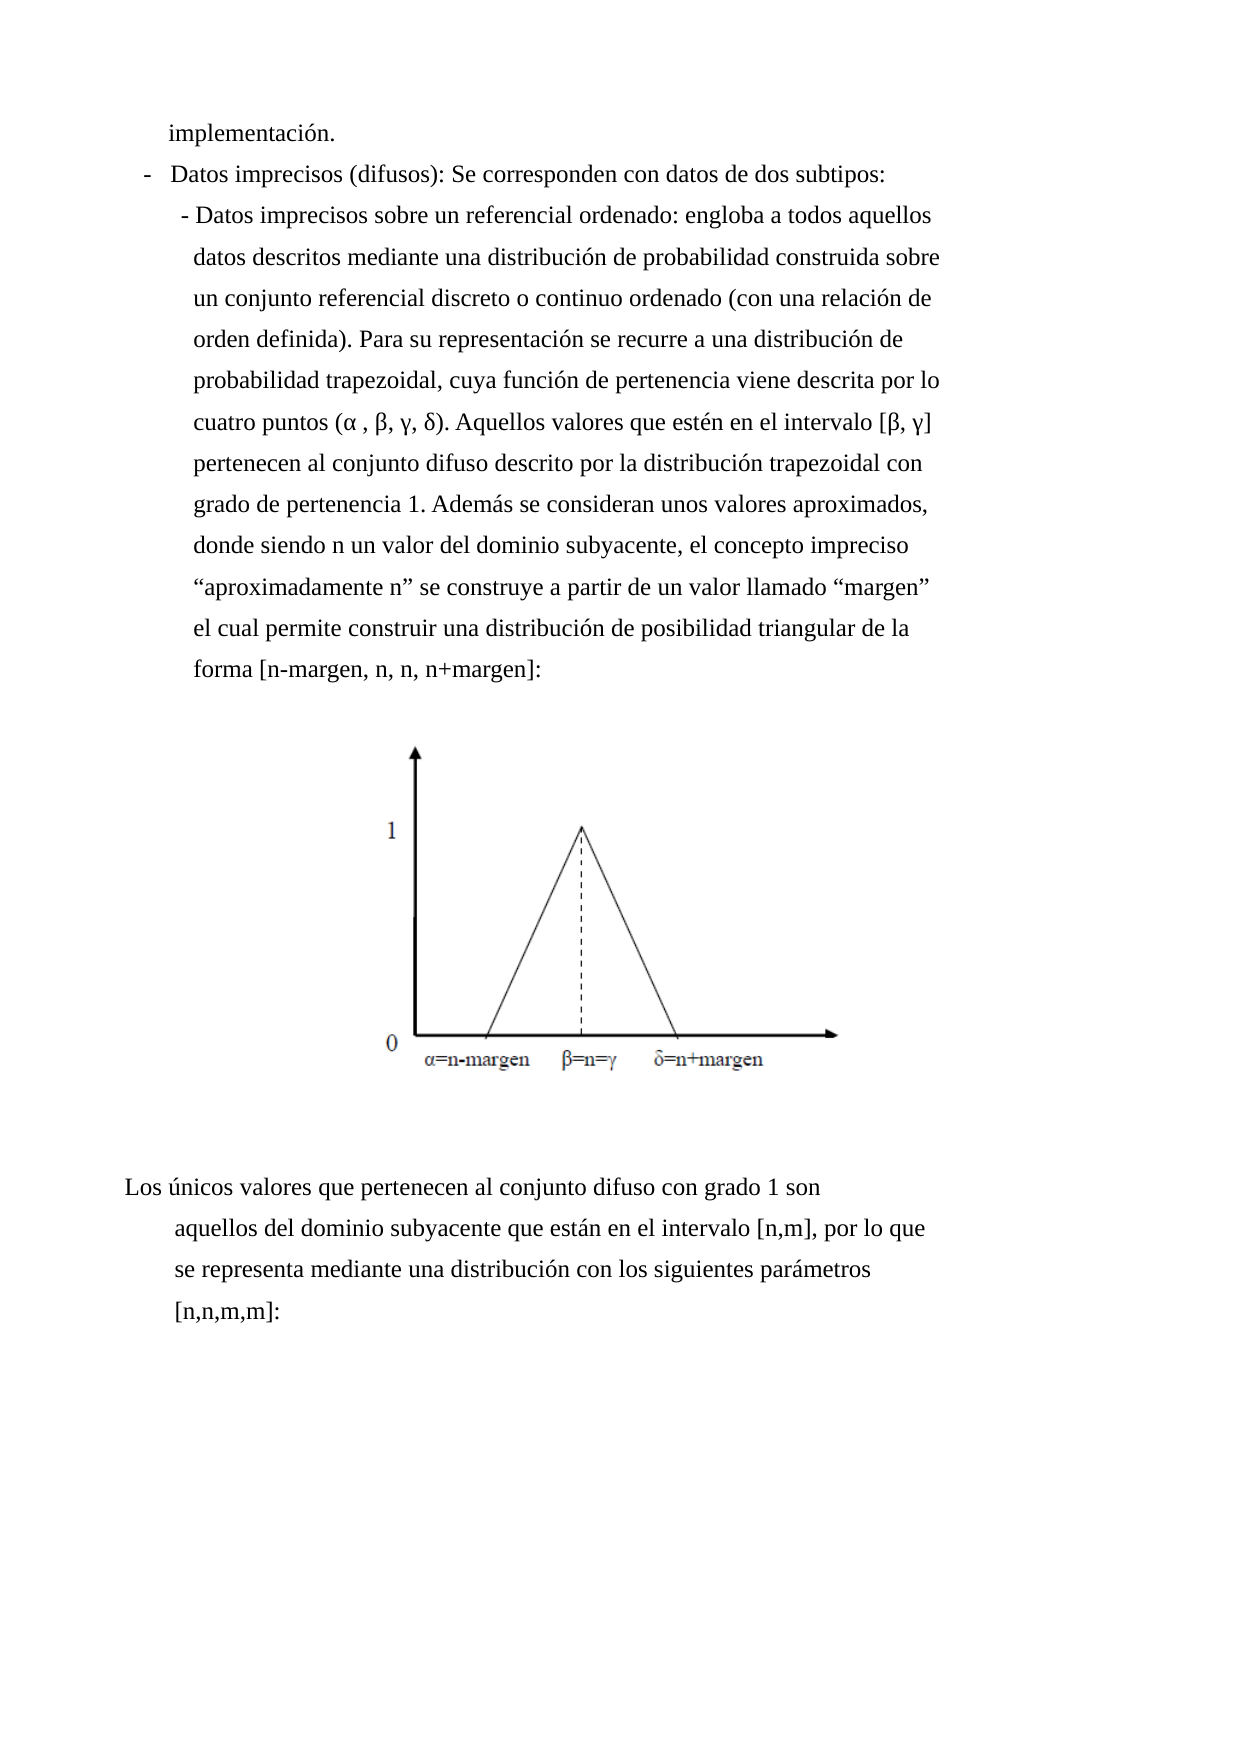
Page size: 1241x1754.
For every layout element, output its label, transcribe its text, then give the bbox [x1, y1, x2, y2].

text [n,n,m,m]: [118, 1296, 1122, 1324]
picture [364, 736, 876, 1090]
text el cual permite construir una distribución de posibilidad triangular de la [118, 613, 1122, 642]
text forma [n-margen, n, n, n+margen]: [118, 654, 1122, 683]
text donde siendo n un valor del dominio subyacente, el concepto impreciso [118, 531, 1122, 559]
text aquellos del dominio subyacente que están en el intervalo [n,m], por lo que [118, 1213, 1122, 1242]
text implementación. [118, 118, 1122, 147]
text - Datos imprecisos (difusos): Se corresponden con datos de dos subtipos: [118, 159, 1122, 188]
text datos descritos mediante una distribución de probabilidad construida sobre [118, 242, 1122, 271]
text Los únicos valores que pertenecen al conjunto difuso con grado 1 son [118, 1172, 1122, 1201]
text - Datos imprecisos sobre un referencial ordenado: engloba a todos aquellos [118, 201, 1122, 229]
text cuatro puntos (α , β, γ, δ). Aquellos valores que estén en el intervalo [β, γ] [118, 407, 1122, 436]
text un conjunto referencial discreto o continuo ordenado (con una relación de [118, 283, 1122, 312]
text probabilidad trapezoidal, cuya función de pertenencia viene descrita por lo [118, 366, 1122, 394]
text orden definida). Para su representación se recurre a una distribución de [118, 324, 1122, 353]
text pertenecen al conjunto difuso descrito por la distribución trapezoidal con [118, 448, 1122, 477]
text se representa mediante una distribución con los siguientes parámetros [118, 1254, 1122, 1283]
text grado de pertenencia 1. Además se consideran unos valores aproximados, [118, 489, 1122, 518]
text “aproximadamente n” se construye a partir de un valor llamado “margen” [118, 572, 1122, 601]
